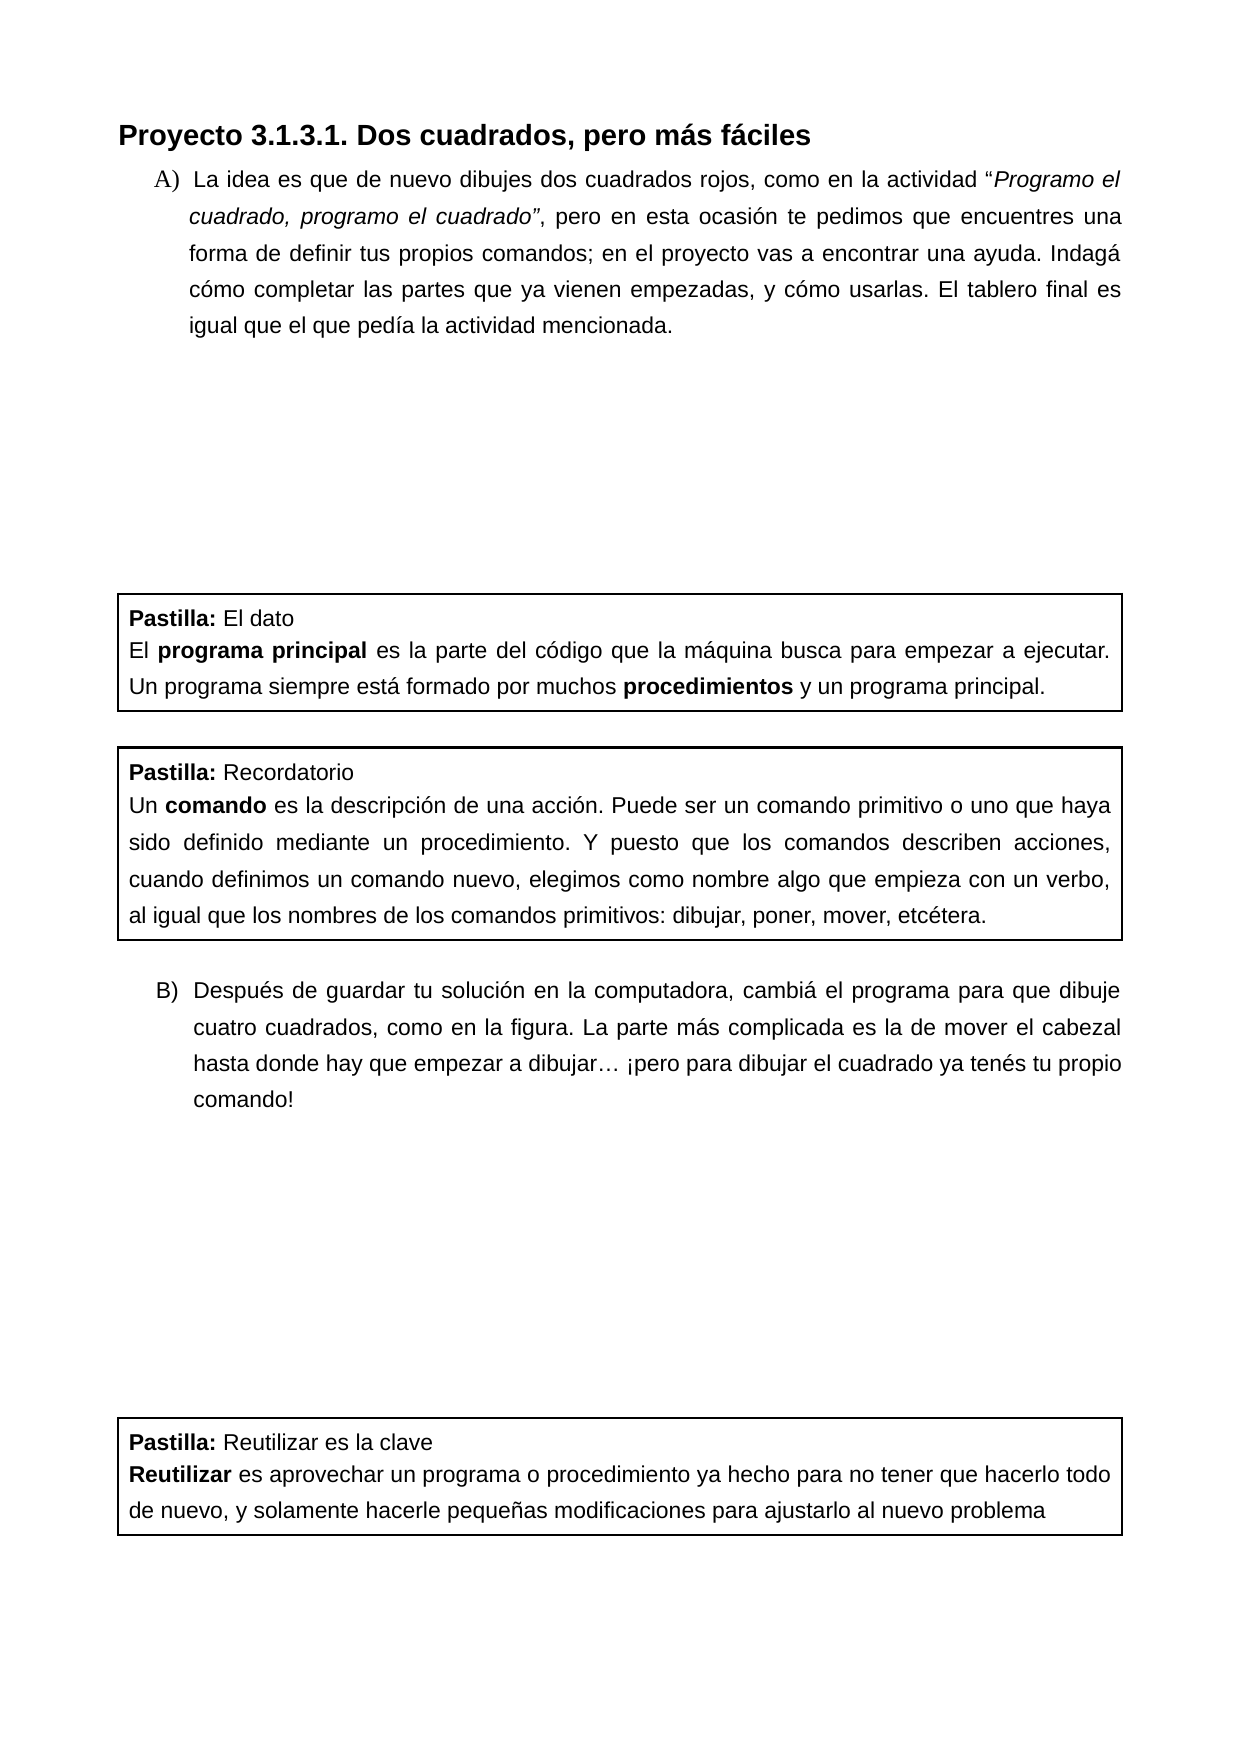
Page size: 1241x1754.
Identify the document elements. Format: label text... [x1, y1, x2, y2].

table_header Pastilla: Reutilizar es la clave Reutilizar es aprovechar un programa o procedimiento ya hecho para no tener que hacerlo todo de nuevo, y solamente hacerle pequeñas modificaciones para ajustarlo al nuevo problema [119, 1419, 1121, 1534]
list Después de guardar tu solución en la computadora, cambiá el programa para que dibuje cuatro cuadrados, como en la figura. La parte más complicada es la de mover el cabezal hasta donde hay que empezar a dibujar… ¡pero para dibujar el cuadrado ya tenés tu propio comando! [156, 977, 1122, 1113]
table_header Pastilla: El dato El programa principal es la parte del código que la máquina busca para empezar a ejecutar. Un programa siempre está formado por muchos procedimientos y un programa principal. [119, 595, 1121, 710]
list La idea es que de nuevo dibujes dos cuadrados rojos, como en la actividad “Programo el cuadrado, programo el cuadrado”, pero en esta ocasión te pedimos que encuentres una forma de definir tus propios comandos; en el proyecto vas a encontrar una ayuda. Indagá cómo completar las partes que ya vienen empezadas, y cómo usarlas. El tablero final es igual que el que pedía la actividad mencionada. [153, 164, 1122, 338]
table_header Pastilla: Recordatorio Un comando es la descripción de una acción. Puede ser un comando primitivo o uno que haya sido definido mediante un procedimiento. Y puesto que los comandos describen acciones, cuando definimos un comando nuevo, elegimos como nombre algo que empieza con un verbo, al igual que los nombres de los comandos primitivos: dibujar, poner, mover, etcétera. [119, 749, 1121, 939]
text Proyecto 3.1.3.1. Dos cuadrados, pero más fáciles [118, 118, 1122, 152]
